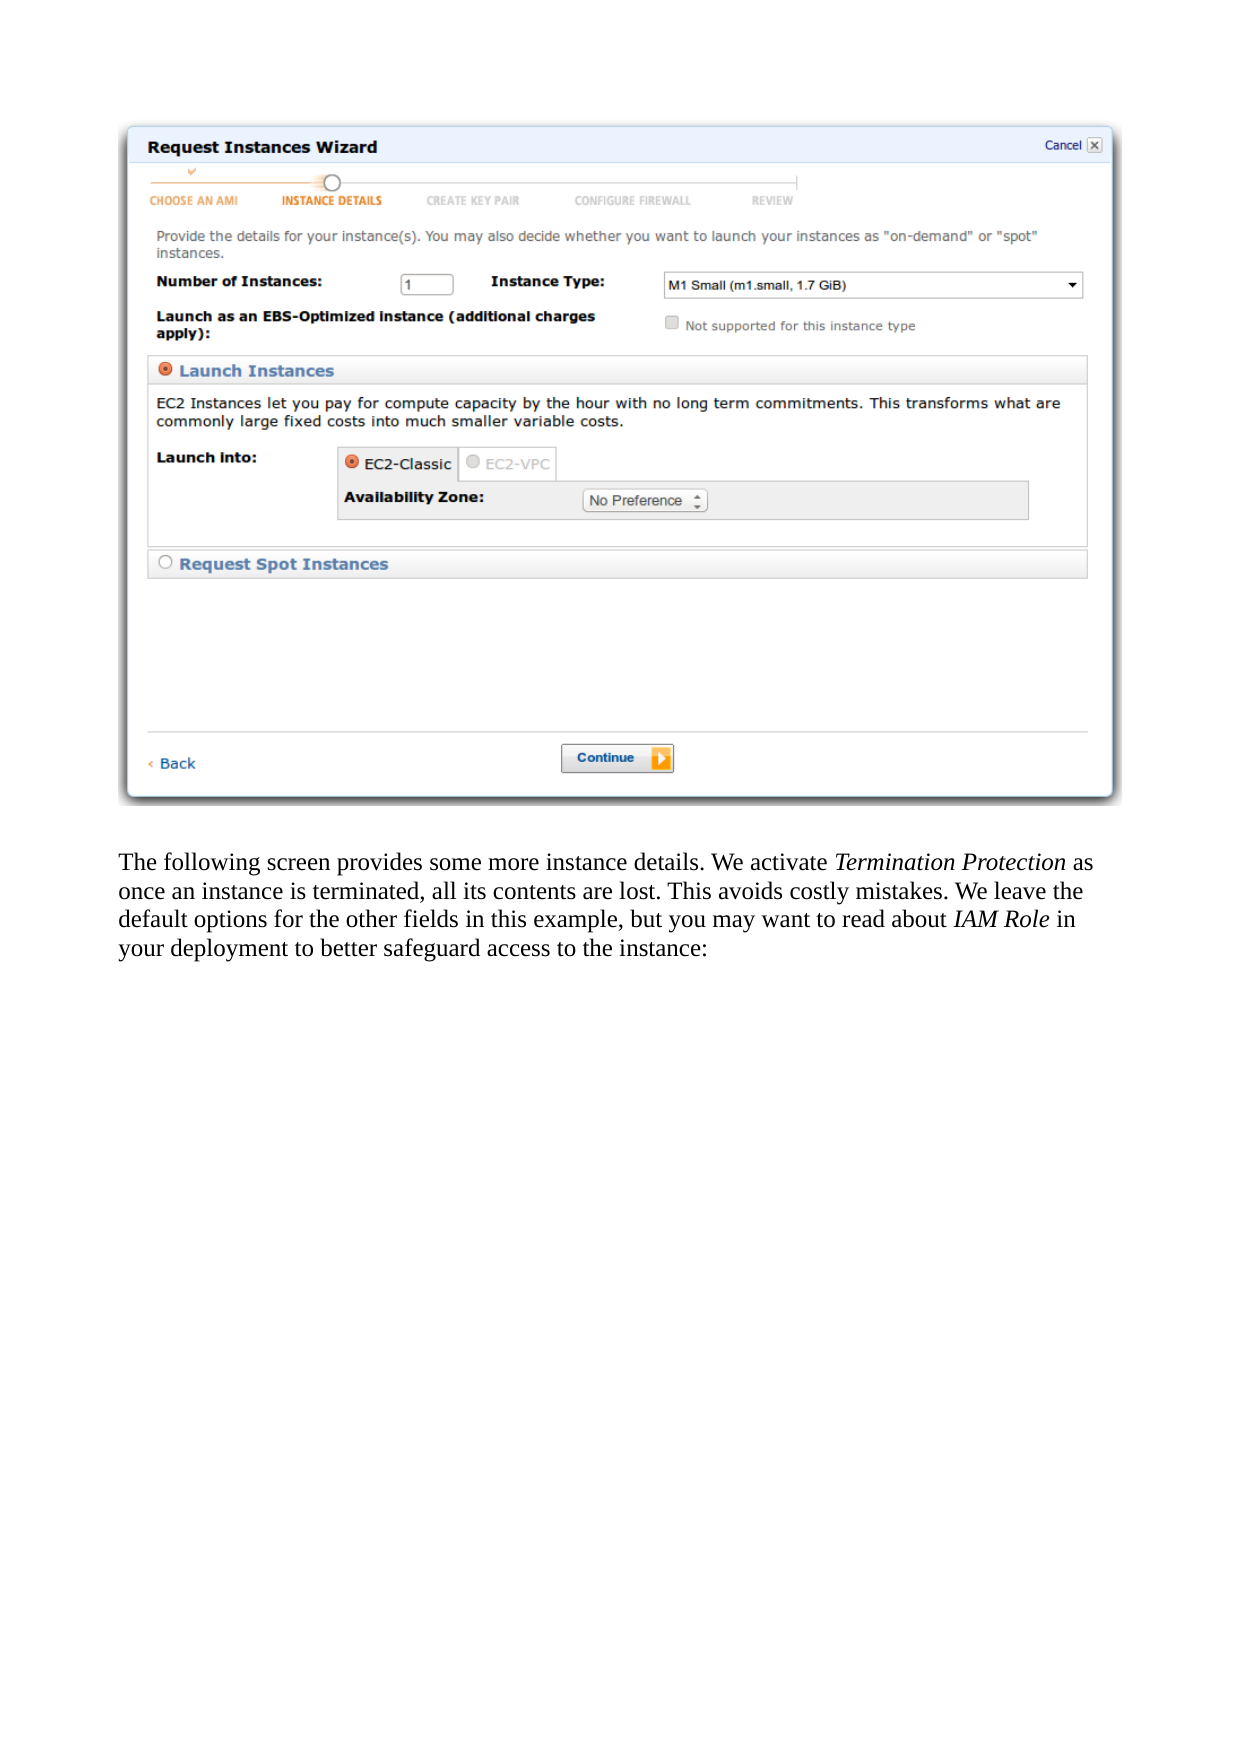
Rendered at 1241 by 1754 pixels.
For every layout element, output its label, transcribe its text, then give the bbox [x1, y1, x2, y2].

picture [118, 118, 1123, 806]
text The following screen provides some more instance details. We activate Termination Protection as once an instance is terminated, all its contents are lost. This avoids costly mistakes. We leave the default options for the other fields in this example, but you may want to read about IAM Role in your deployment to better safeguard access to the instance: [118, 847, 1122, 962]
